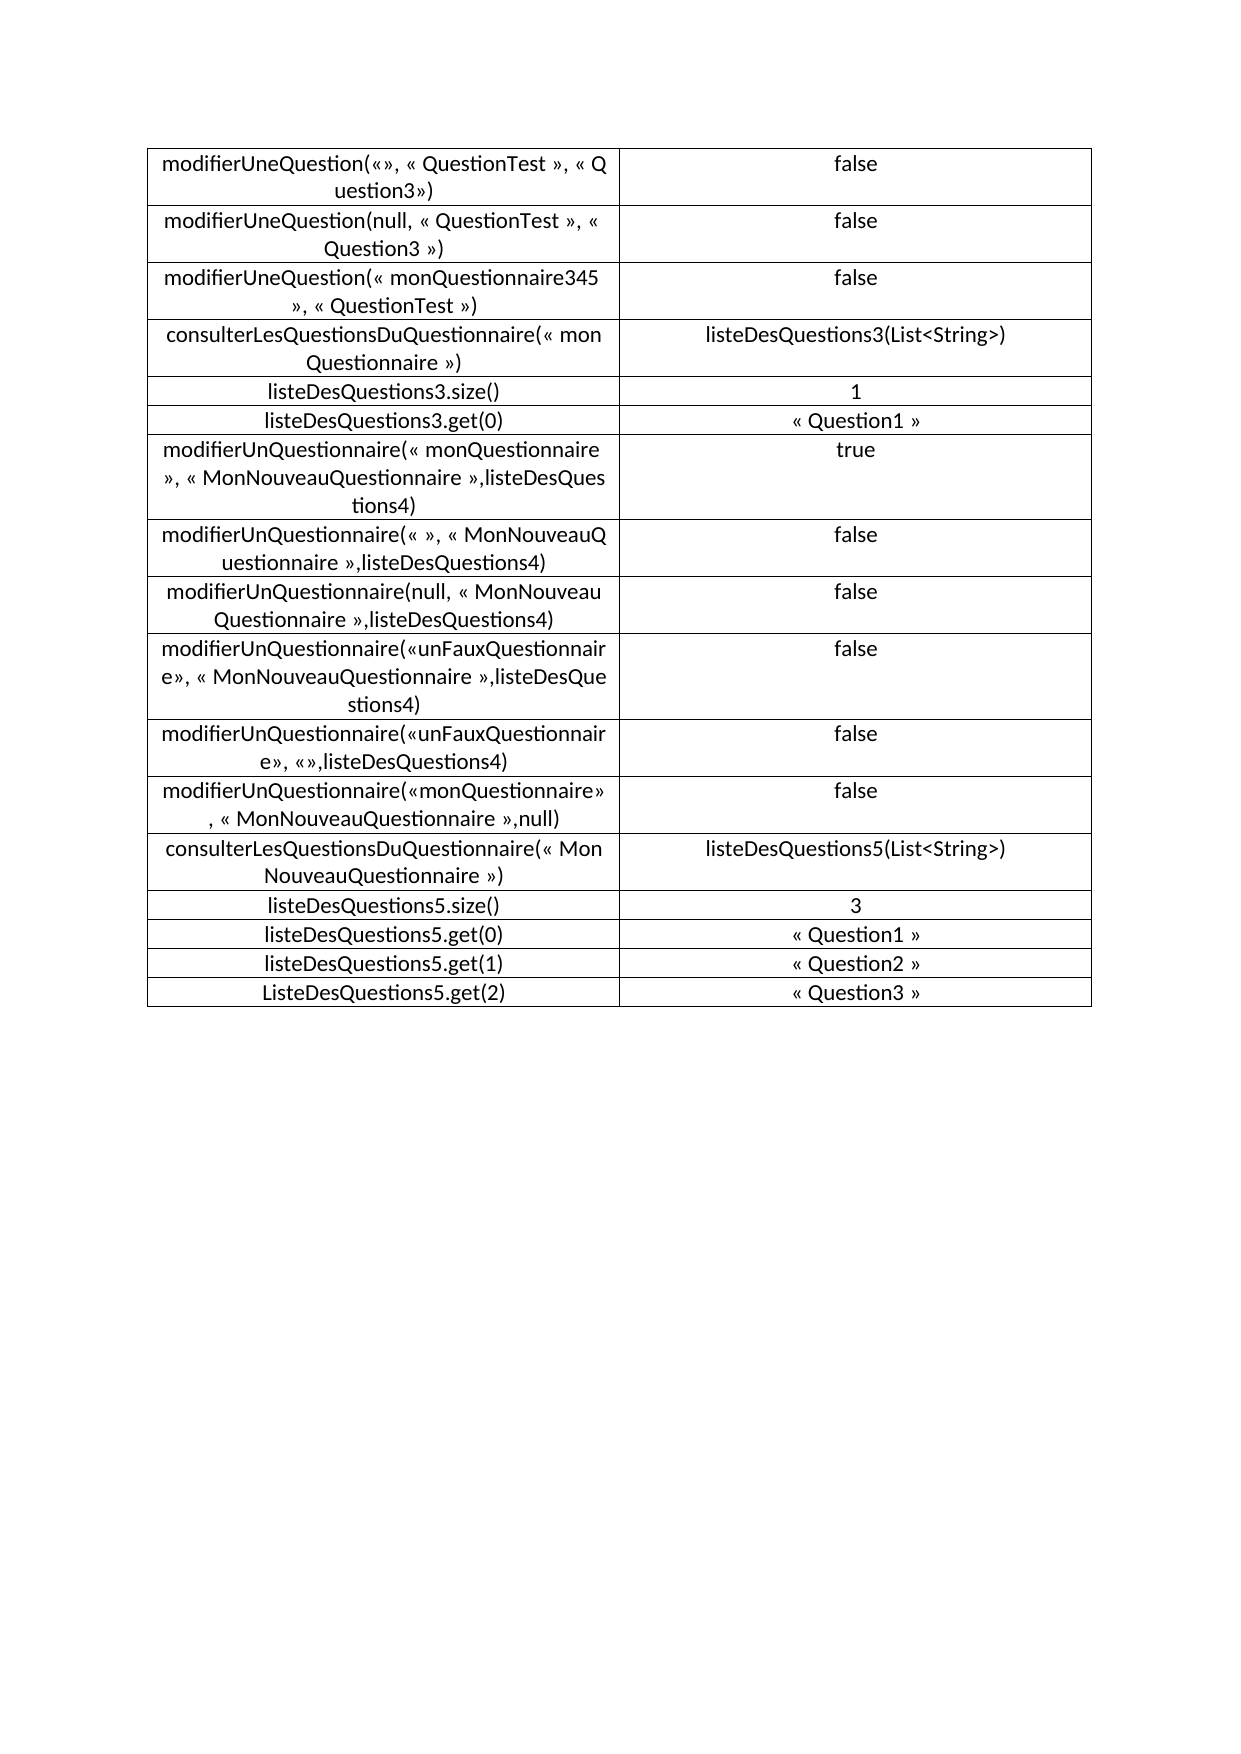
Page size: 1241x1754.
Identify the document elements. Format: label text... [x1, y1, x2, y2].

table_cell 1 [620, 377, 1091, 405]
table_cell consulterLesQuestionsDuQuestionnaire(« MonNouveauQuestionnaire ») [148, 834, 619, 890]
table_cell « Question1 » [620, 920, 1091, 948]
table_cell listeDesQuestions3(List<String>) [620, 320, 1091, 376]
table_cell modifierUneQuestion(«», « QuestionTest », « Question3») [148, 149, 619, 205]
table_cell listeDesQuestions5.get(1) [148, 949, 619, 977]
table_cell listeDesQuestions3.size() [148, 377, 619, 405]
table_cell modifierUnQuestionnaire(« », « MonNouveauQuestionnaire »,listeDesQuestions4) [148, 520, 619, 576]
table_cell modifierUnQuestionnaire(null, « MonNouveauQuestionnaire »,listeDesQuestions4) [148, 577, 619, 633]
table_cell listeDesQuestions5.size() [148, 891, 619, 919]
table_cell false [620, 263, 1091, 319]
table_cell false [620, 577, 1091, 633]
table_cell modifierUneQuestion(null, « QuestionTest », « Question3 ») [148, 206, 619, 262]
table_cell 3 [620, 891, 1091, 919]
table_cell listeDesQuestions5(List<String>) [620, 834, 1091, 890]
table_cell false [620, 777, 1091, 833]
table_cell listeDesQuestions3.get(0) [148, 406, 619, 434]
table_cell false [620, 206, 1091, 262]
table_cell modifierUneQuestion(« monQuestionnaire345 », « QuestionTest ») [148, 263, 619, 319]
table_cell false [620, 520, 1091, 576]
table_cell modifierUnQuestionnaire(«unFauxQuestionnaire», «»,listeDesQuestions4) [148, 720, 619, 776]
table_cell listeDesQuestions5.get(0) [148, 920, 619, 948]
table_cell false [620, 634, 1091, 718]
table_cell ListeDesQuestions5.get(2) [148, 978, 619, 1006]
table_cell « Question2 » [620, 949, 1091, 977]
table_cell true [620, 435, 1091, 519]
table_cell false [620, 720, 1091, 776]
table_cell modifierUnQuestionnaire(« monQuestionnaire », « MonNouveauQuestionnaire »,listeDesQuestions4) [148, 435, 619, 519]
table_cell consulterLesQuestionsDuQuestionnaire(« monQuestionnaire ») [148, 320, 619, 376]
table_cell modifierUnQuestionnaire(«monQuestionnaire», « MonNouveauQuestionnaire »,null) [148, 777, 619, 833]
table_cell modifierUnQuestionnaire(«unFauxQuestionnaire», « MonNouveauQuestionnaire »,listeDesQuestions4) [148, 634, 619, 718]
table_cell false [620, 149, 1091, 205]
table_cell « Question1 » [620, 406, 1091, 434]
table_cell « Question3 » [620, 978, 1091, 1006]
